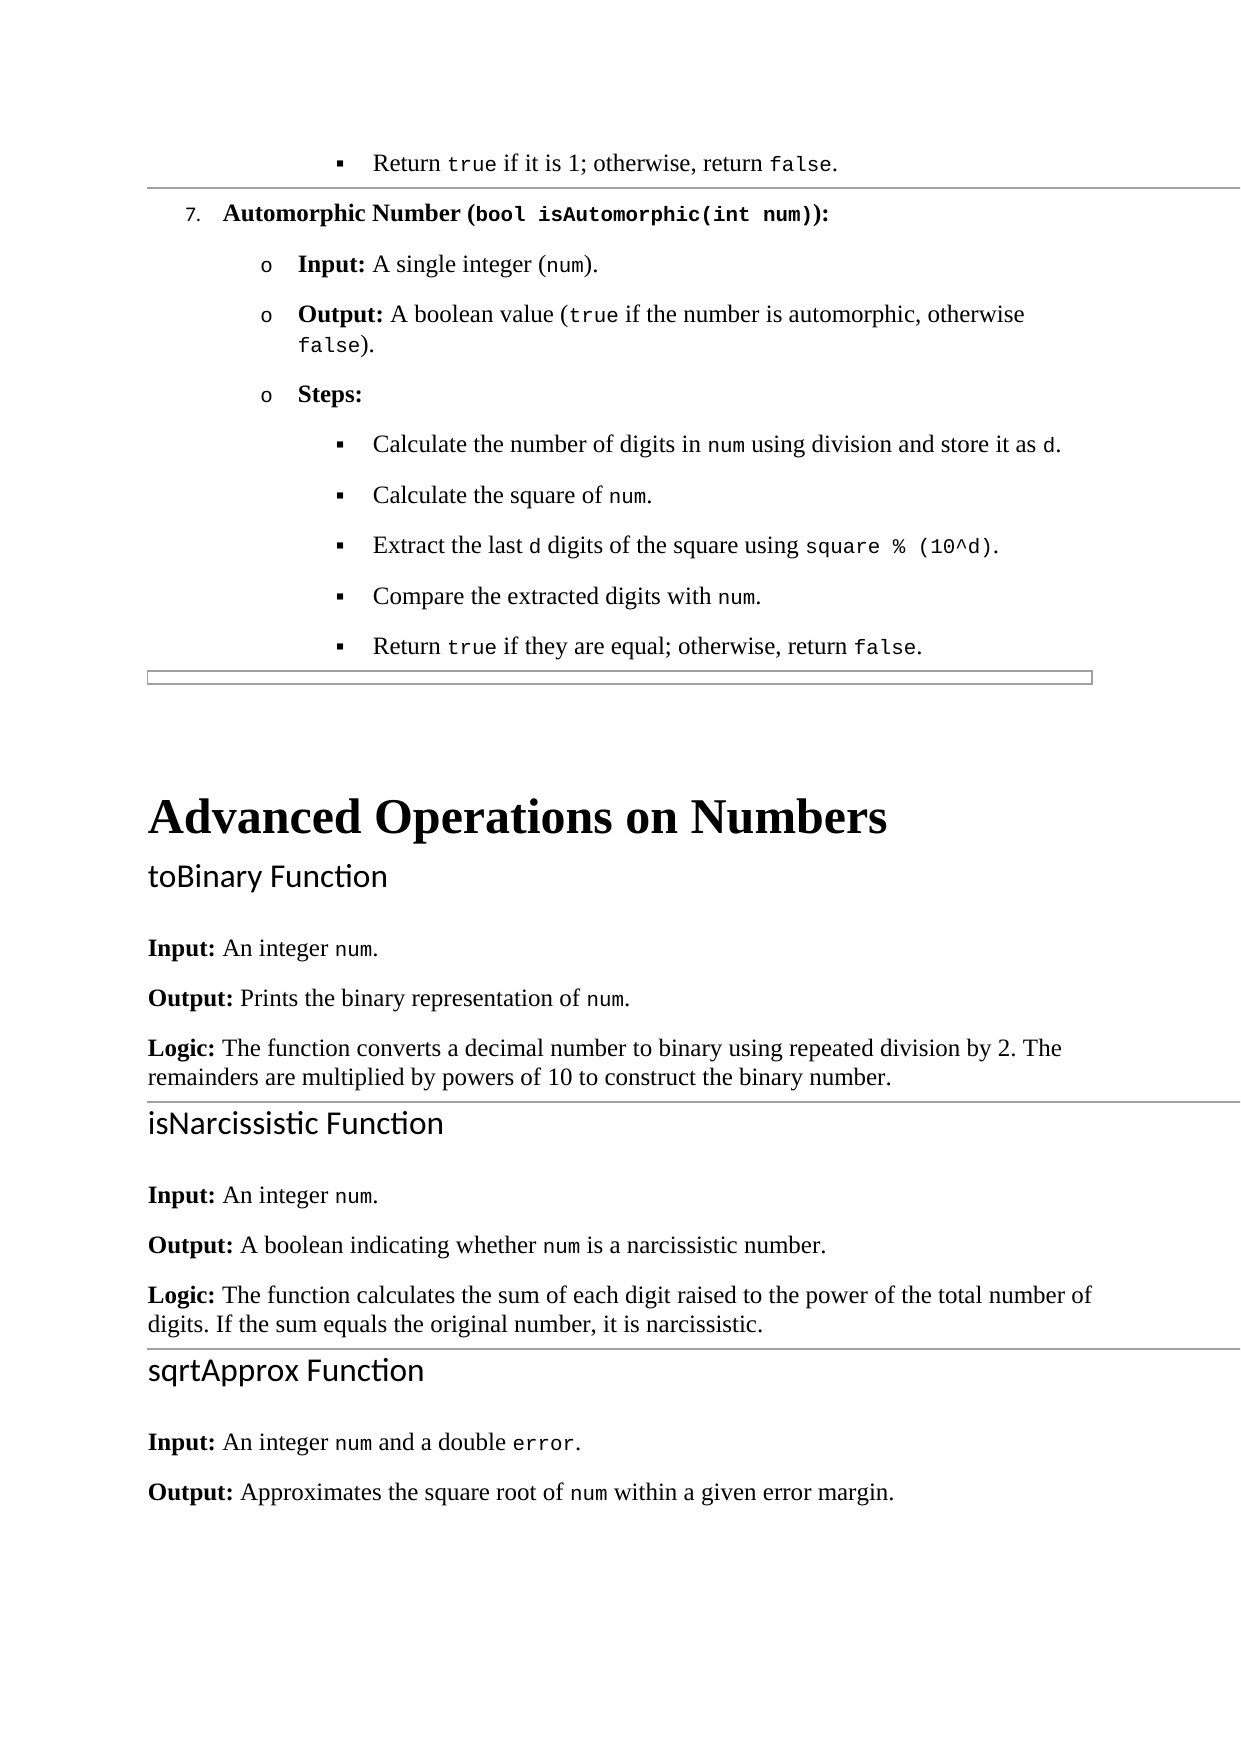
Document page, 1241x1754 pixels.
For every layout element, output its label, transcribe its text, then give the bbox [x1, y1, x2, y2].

list Steps: [260, 379, 1093, 409]
text Output: A boolean indicating whether num is a narcissistic number. [148, 1230, 1093, 1260]
text Logic: The function converts a decimal number to binary using repeated division by 2. The remainders are multiplied by powers of 10 to construct the binary number. [148, 1033, 1093, 1091]
list Input: A single integer (num). [260, 249, 1093, 278]
subtitle Advanced Operations on Numbers [148, 787, 1093, 844]
list Output: A boolean value (true if the number is automorphic, otherwise false). [260, 299, 1093, 358]
list Compare the extracted digits with num. [335, 581, 1093, 610]
list Automorphic Number (bool isAutomorphic(int num)): [185, 198, 1093, 228]
text isNarcissistic Function [148, 1103, 1093, 1142]
text Input: An integer num and a double error. [148, 1427, 1093, 1456]
text toBinary Function [148, 855, 1093, 895]
text Output: Approximates the square root of num within a given error margin. [148, 1477, 1093, 1507]
list Return true if it is 1; otherwise, return false. [335, 148, 1093, 177]
text Input: An integer num. [148, 933, 1093, 962]
list Extract the last d digits of the square using square % (10^d). [335, 530, 1093, 560]
list Calculate the number of digits in num using division and store it as d. [335, 429, 1093, 459]
list Calculate the square of num. [335, 480, 1093, 509]
text Output: Prints the binary representation of num. [148, 983, 1093, 1013]
list Return true if they are equal; otherwise, return false. [335, 631, 1093, 661]
text sqrtApprox Function [148, 1350, 1093, 1389]
text Logic: The function calculates the sum of each digit raised to the power of the total number of digits. If the sum equals the original number, it is narcissistic. [148, 1281, 1093, 1338]
text Input: An integer num. [148, 1180, 1093, 1209]
